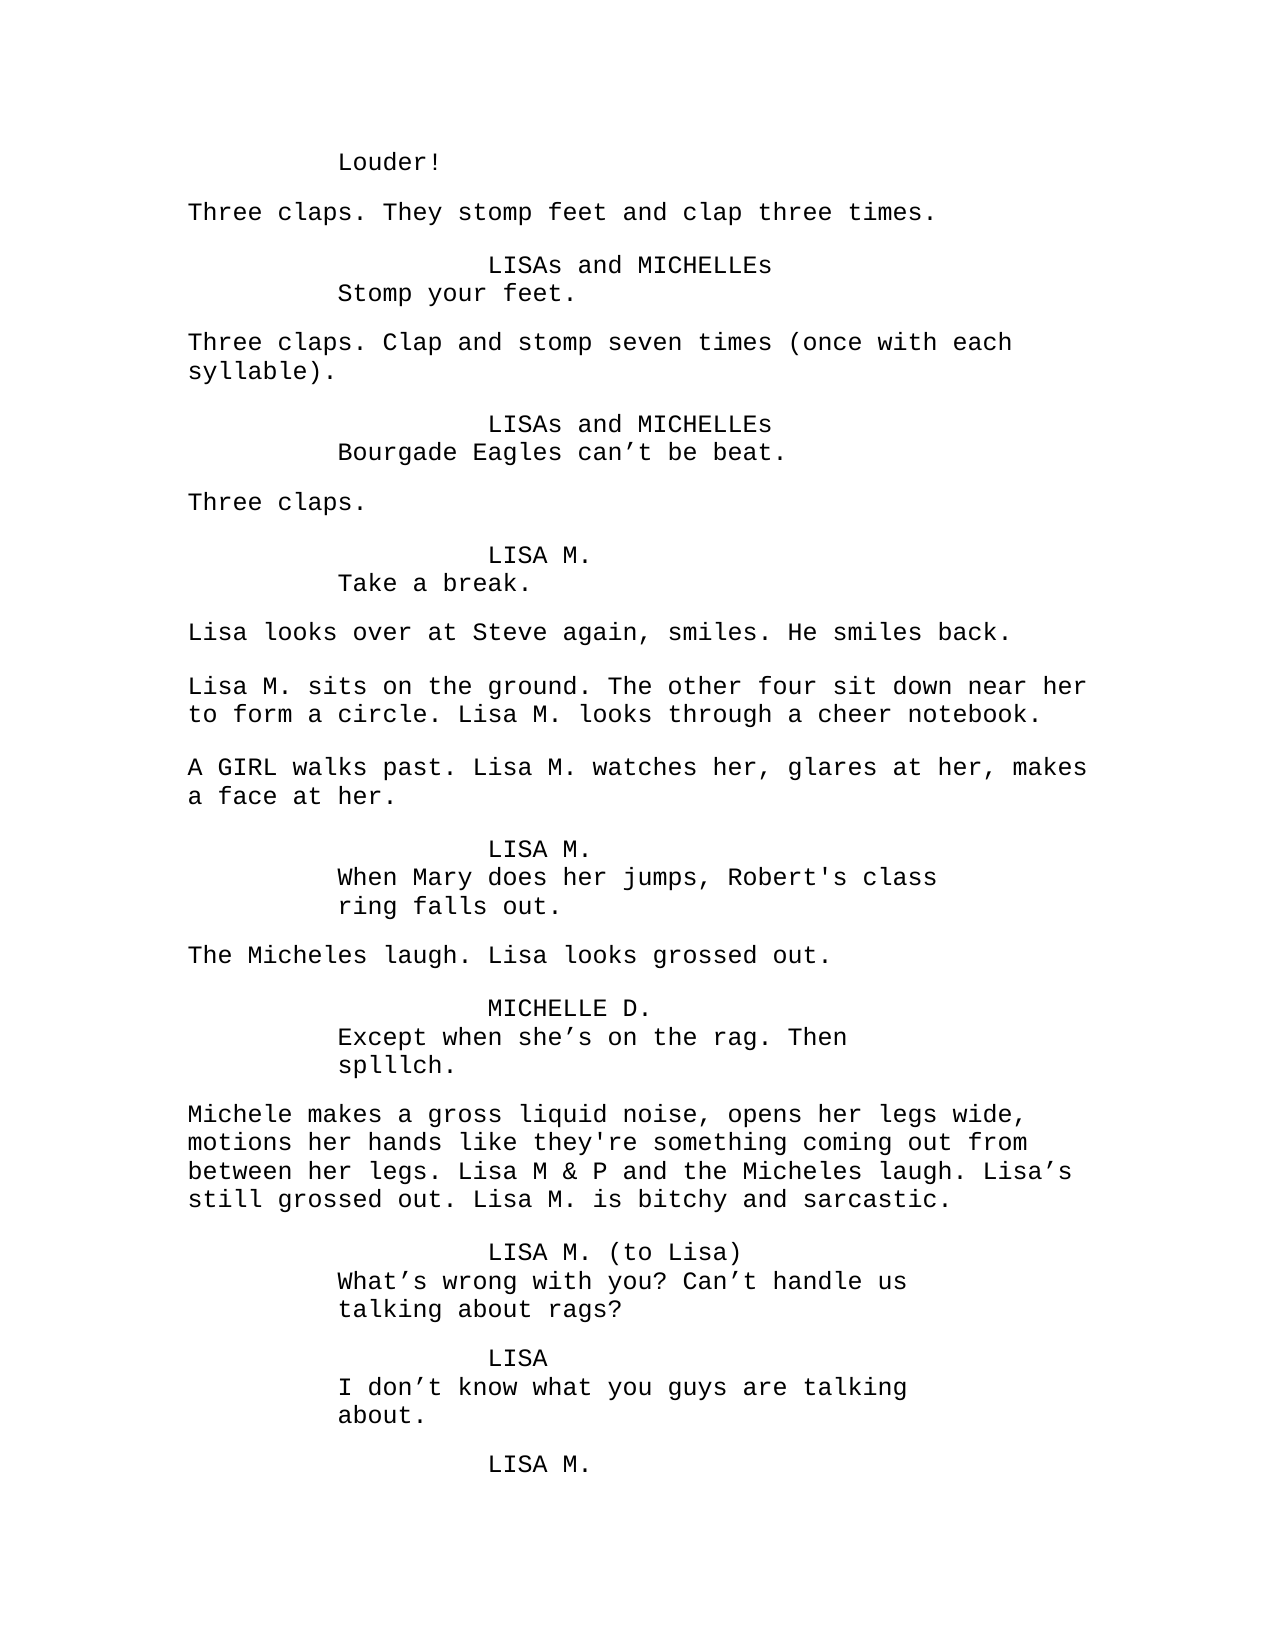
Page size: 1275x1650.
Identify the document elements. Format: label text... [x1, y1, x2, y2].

text Three claps. They stomp feet and clap three times. [187, 199, 1087, 227]
text LISA M. [187, 837, 1087, 865]
text Michele makes a gross liquid noise, opens her legs wide, motions her hands like they're something coming out from between her legs. Lisa M & P and the Micheles laugh. Lisa’s still grossed out. Lisa M. is bitchy and sarcastic. [187, 1102, 1087, 1215]
text LISAs and MICHELLEs [187, 252, 1087, 281]
text LISA M. [187, 542, 1087, 571]
text LISA M. [187, 1452, 1087, 1480]
text What’s wrong with you? Can’t handle us talking about rags? [337, 1268, 937, 1325]
text Louder! [337, 150, 937, 178]
text LISA [187, 1346, 1087, 1374]
text Take a break. [337, 571, 937, 599]
text MICHELLE D. [187, 996, 1087, 1024]
text I don’t know what you guys are talking about. [337, 1374, 937, 1431]
text Three claps. [187, 489, 1087, 517]
text Three claps. Clap and stomp seven times (once with each syllable). [187, 330, 1087, 387]
text The Micheles laugh. Lisa looks grossed out. [187, 942, 1087, 971]
text Lisa M. sits on the ground. The other four sit down near her to form a circle. Lisa M. looks through a cheer notebook. [187, 673, 1087, 730]
text When Mary does her jumps, Robert's class ring falls out. [337, 865, 937, 922]
text A GIRL walks past. Lisa M. watches her, glares at her, makes a face at her. [187, 755, 1087, 812]
text Stomp your feet. [337, 281, 937, 309]
text LISAs and MICHELLEs [187, 412, 1087, 440]
text Except when she’s on the rag. Then splllch. [337, 1024, 937, 1081]
text Bourgade Eagles can’t be beat. [337, 440, 937, 468]
text LISA M. (to Lisa) [187, 1240, 1087, 1268]
text Lisa looks over at Steve again, smiles. He smiles back. [187, 620, 1087, 648]
